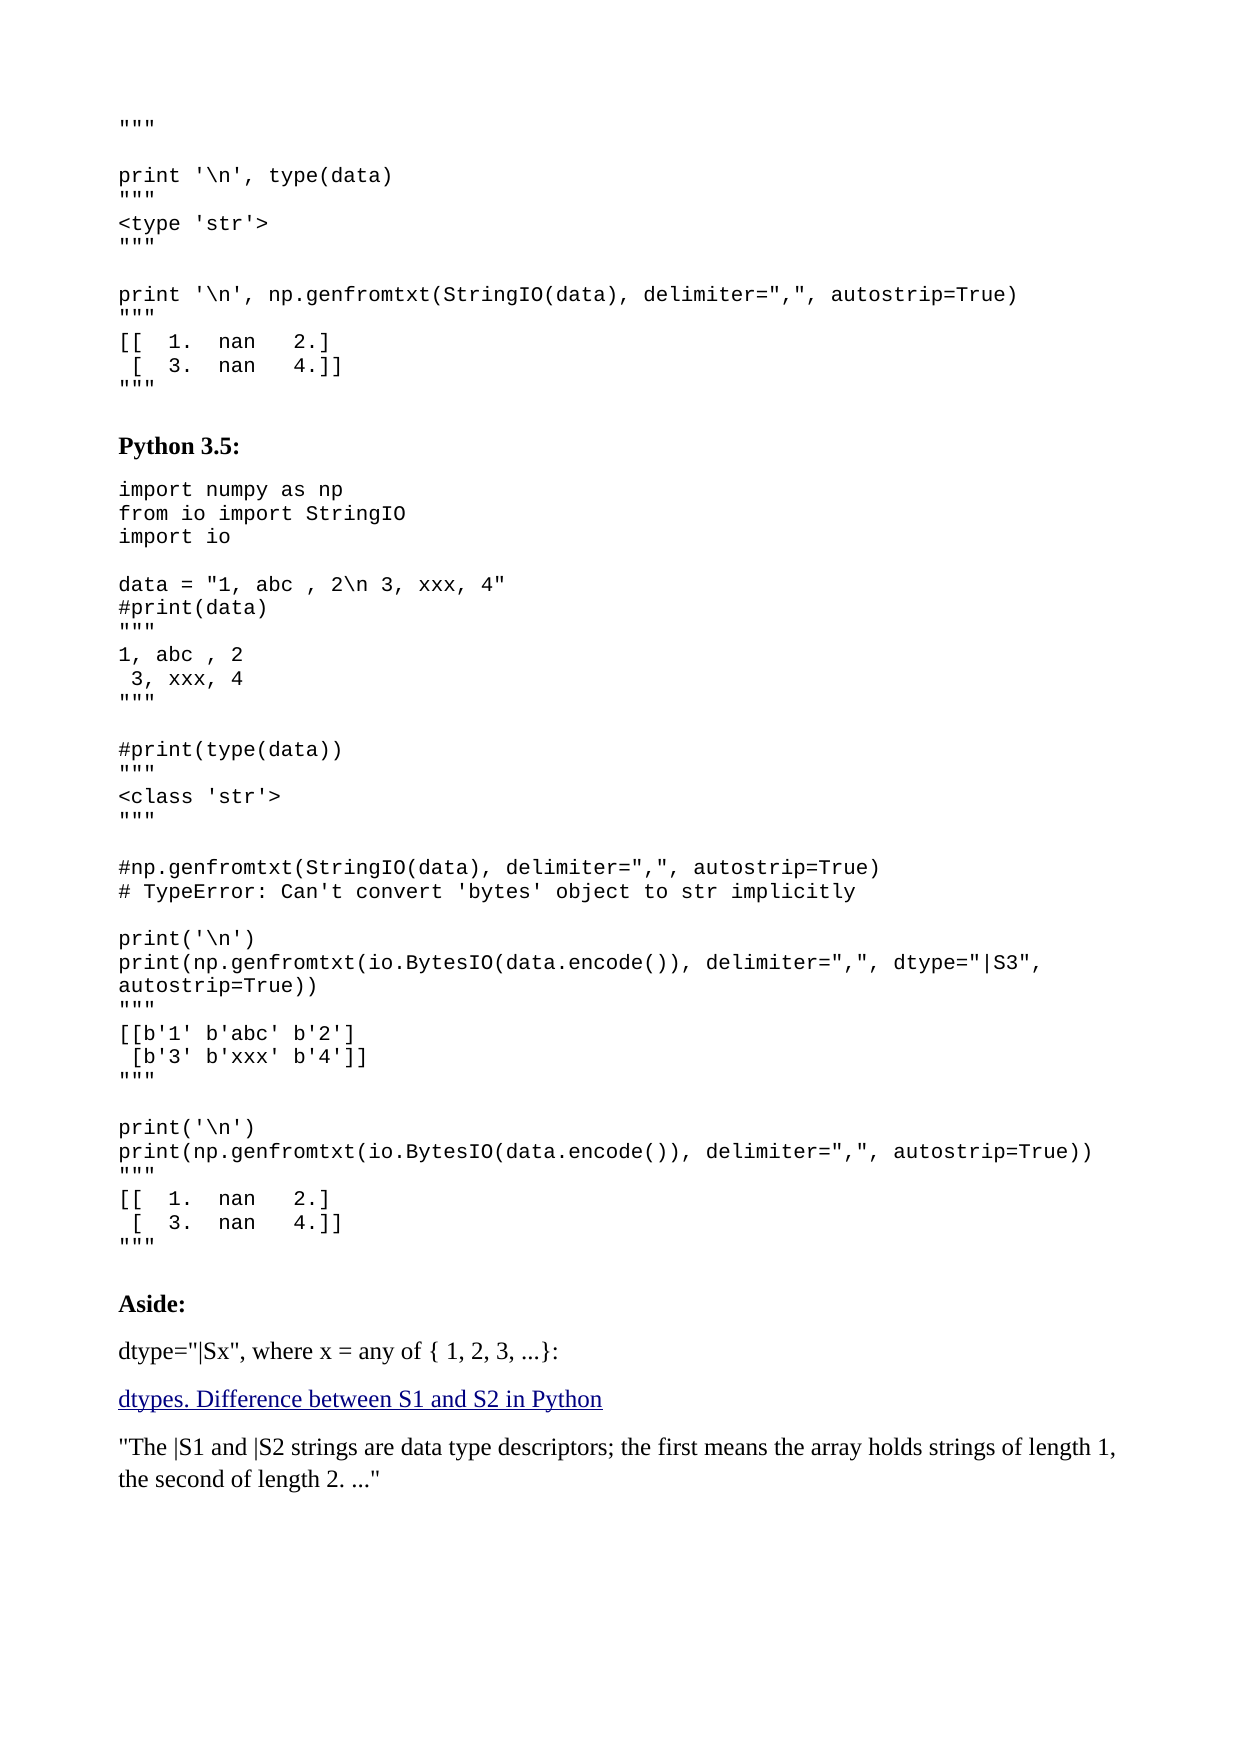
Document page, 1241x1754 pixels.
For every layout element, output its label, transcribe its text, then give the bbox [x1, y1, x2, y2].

text from io import StringIO [118, 503, 1122, 526]
text #print(data) [118, 597, 1122, 621]
text <type 'str'> [118, 213, 1122, 236]
text # TypeError: Can't convert 'bytes' object to str implicitly [118, 881, 1122, 904]
text """ [118, 189, 1122, 213]
text [ 3. nan 4.]] [118, 354, 1122, 378]
text """ [118, 692, 1122, 715]
text 3, xxx, 4 [118, 668, 1122, 692]
text print(np.genfromtxt(io.BytesIO(data.encode()), delimiter=",", dtype="|S3", autostrip=True)) [118, 952, 1122, 999]
text "The |S1 and |S2 strings are data type descriptors; the first means the array holds strings of length 1, the second of length 2. ..." [118, 1432, 1122, 1493]
text dtype="|Sx", where x = any of { 1, 2, 3, ...}: [118, 1336, 1122, 1365]
text """ [118, 118, 1122, 142]
text print('\n') [118, 1117, 1122, 1141]
text [ 3. nan 4.]] [118, 1212, 1122, 1236]
text #print(type(data)) [118, 739, 1122, 763]
text """ [118, 810, 1122, 834]
text [[ 1. nan 2.] [118, 1188, 1122, 1212]
text print(np.genfromtxt(io.BytesIO(data.encode()), delimiter=",", autostrip=True)) [118, 1141, 1122, 1165]
text """ [118, 1070, 1122, 1094]
text print '\n', np.genfromtxt(StringIO(data), delimiter=",", autostrip=True) [118, 284, 1122, 307]
text 1, abc , 2 [118, 644, 1122, 668]
text <class 'str'> [118, 786, 1122, 810]
text [[b'1' b'abc' b'2'] [118, 1023, 1122, 1046]
text """ [118, 378, 1122, 402]
text """ [118, 1165, 1122, 1188]
text dtypes. Difference between S1 and S2 in Python [118, 1384, 1122, 1413]
text """ [118, 763, 1122, 786]
text data = "1, abc , 2\n 3, xxx, 4" [118, 573, 1122, 597]
text #np.genfromtxt(StringIO(data), delimiter=",", autostrip=True) [118, 857, 1122, 881]
text """ [118, 621, 1122, 644]
text """ [118, 307, 1122, 331]
text print('\n') [118, 928, 1122, 952]
text import numpy as np [118, 479, 1122, 503]
text """ [118, 999, 1122, 1023]
text Aside: [118, 1289, 1122, 1317]
text [b'3' b'xxx' b'4']] [118, 1046, 1122, 1070]
text """ [118, 1236, 1122, 1259]
text print '\n', type(data) [118, 165, 1122, 189]
text import io [118, 526, 1122, 550]
text [[ 1. nan 2.] [118, 331, 1122, 354]
text Python 3.5: [118, 431, 1122, 460]
text """ [118, 236, 1122, 260]
